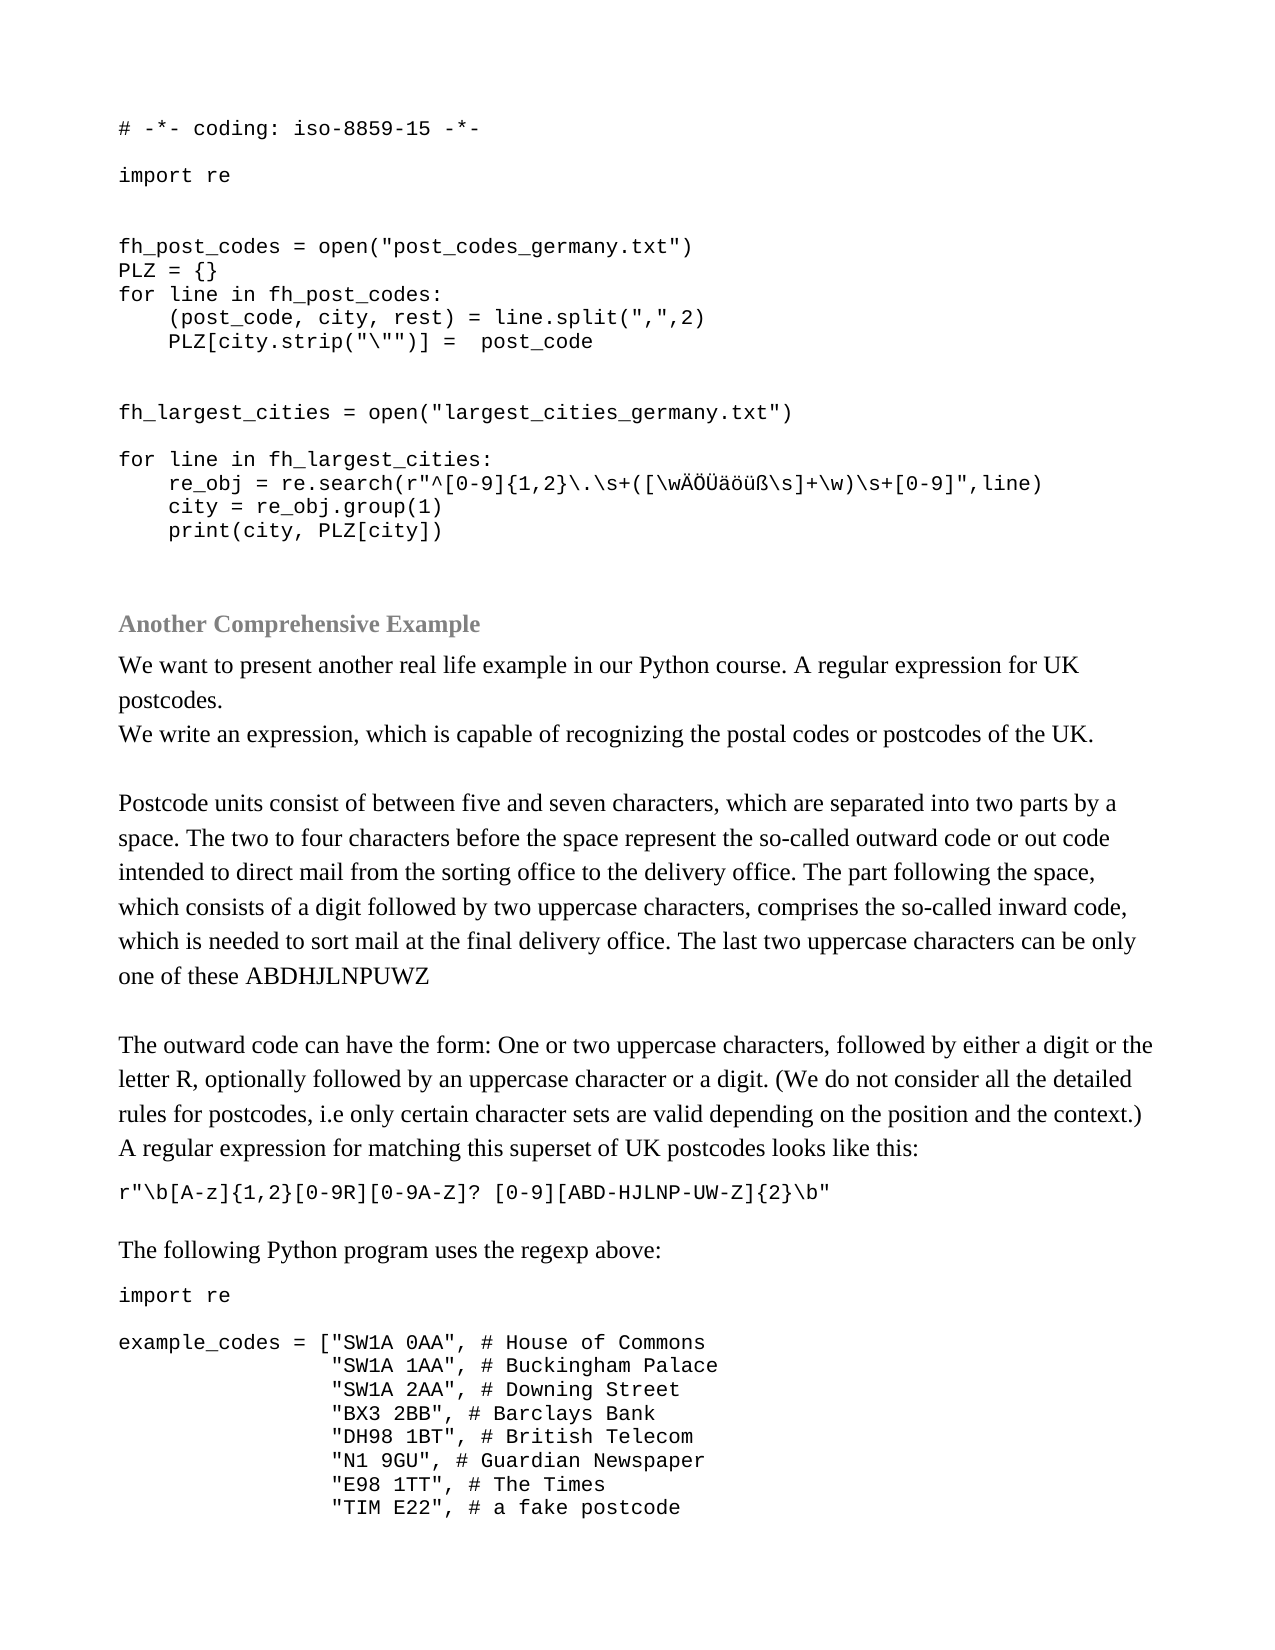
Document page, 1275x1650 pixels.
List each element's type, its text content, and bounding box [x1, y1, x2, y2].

text We want to present another real life example in our Python course. A regular expression for UK postcodes. We write an expression, which is capable of recognizing the postal codes or postcodes of the UK. Postcode units consist of between five and seven characters, which are separated into two parts by a space. The two to four characters before the space represent the so-called outward code or out code intended to direct mail from the sorting office to the delivery office. The part following the space, which consists of a digit followed by two uppercase characters, comprises the so-called inward code, which is needed to sort mail at the final delivery office. The last two uppercase characters can be only one of these ABDHJLNPUWZ The outward code can have the form: One or two uppercase characters, followed by either a digit or the letter R, optionally followed by an uppercase character or a digit. (We do not consider all the detailed rules for postcodes, i.e only certain character sets are valid depending on the position and the context.) A regular expression for matching this superset of UK postcodes looks like this: [118, 651, 1157, 1162]
text "SW1A 2AA", # Downing Street [118, 1379, 1157, 1403]
text example_codes = ["SW1A 0AA", # House of Commons [118, 1332, 1157, 1356]
text for line in fh_post_codes: [118, 284, 1157, 307]
text PLZ = {} [118, 260, 1157, 284]
text "TIM E22", # a fake postcode [118, 1497, 1157, 1521]
text fh_largest_cities = open("largest_cities_germany.txt") [118, 402, 1157, 426]
text "E98 1TT", # The Times [118, 1474, 1157, 1497]
text city = re_obj.group(1) [118, 496, 1157, 520]
text for line in fh_largest_cities: [118, 449, 1157, 473]
text "BX3 2BB", # Barclays Bank [118, 1403, 1157, 1426]
text import re [118, 1284, 1157, 1308]
text print(city, PLZ[city]) [118, 520, 1157, 544]
text PLZ[city.strip("\"")] = post_code [118, 331, 1157, 354]
text fh_post_codes = open("post_codes_germany.txt") [118, 236, 1157, 260]
subtitle Another Comprehensive Example [118, 609, 1157, 638]
text "N1 9GU", # Guardian Newspaper [118, 1450, 1157, 1474]
text "SW1A 1AA", # Buckingham Palace [118, 1356, 1157, 1379]
text import re [118, 165, 1157, 189]
text # -*- coding: iso-8859-15 -*- [118, 118, 1157, 142]
text The following Python program uses the regexp above: [118, 1236, 1157, 1264]
text "DH98 1BT", # British Telecom [118, 1426, 1157, 1450]
text (post_code, city, rest) = line.split(",",2) [118, 307, 1157, 331]
text r"\b[A-z]{1,2}[0-9R][0-9A-Z]? [0-9][ABD-HJLNP-UW-Z]{2}\b" [118, 1182, 1157, 1206]
text re_obj = re.search(r"^[0-9]{1,2}\.\s+([\wÄÖÜäöüß\s]+\w)\s+[0-9]",line) [118, 473, 1157, 496]
